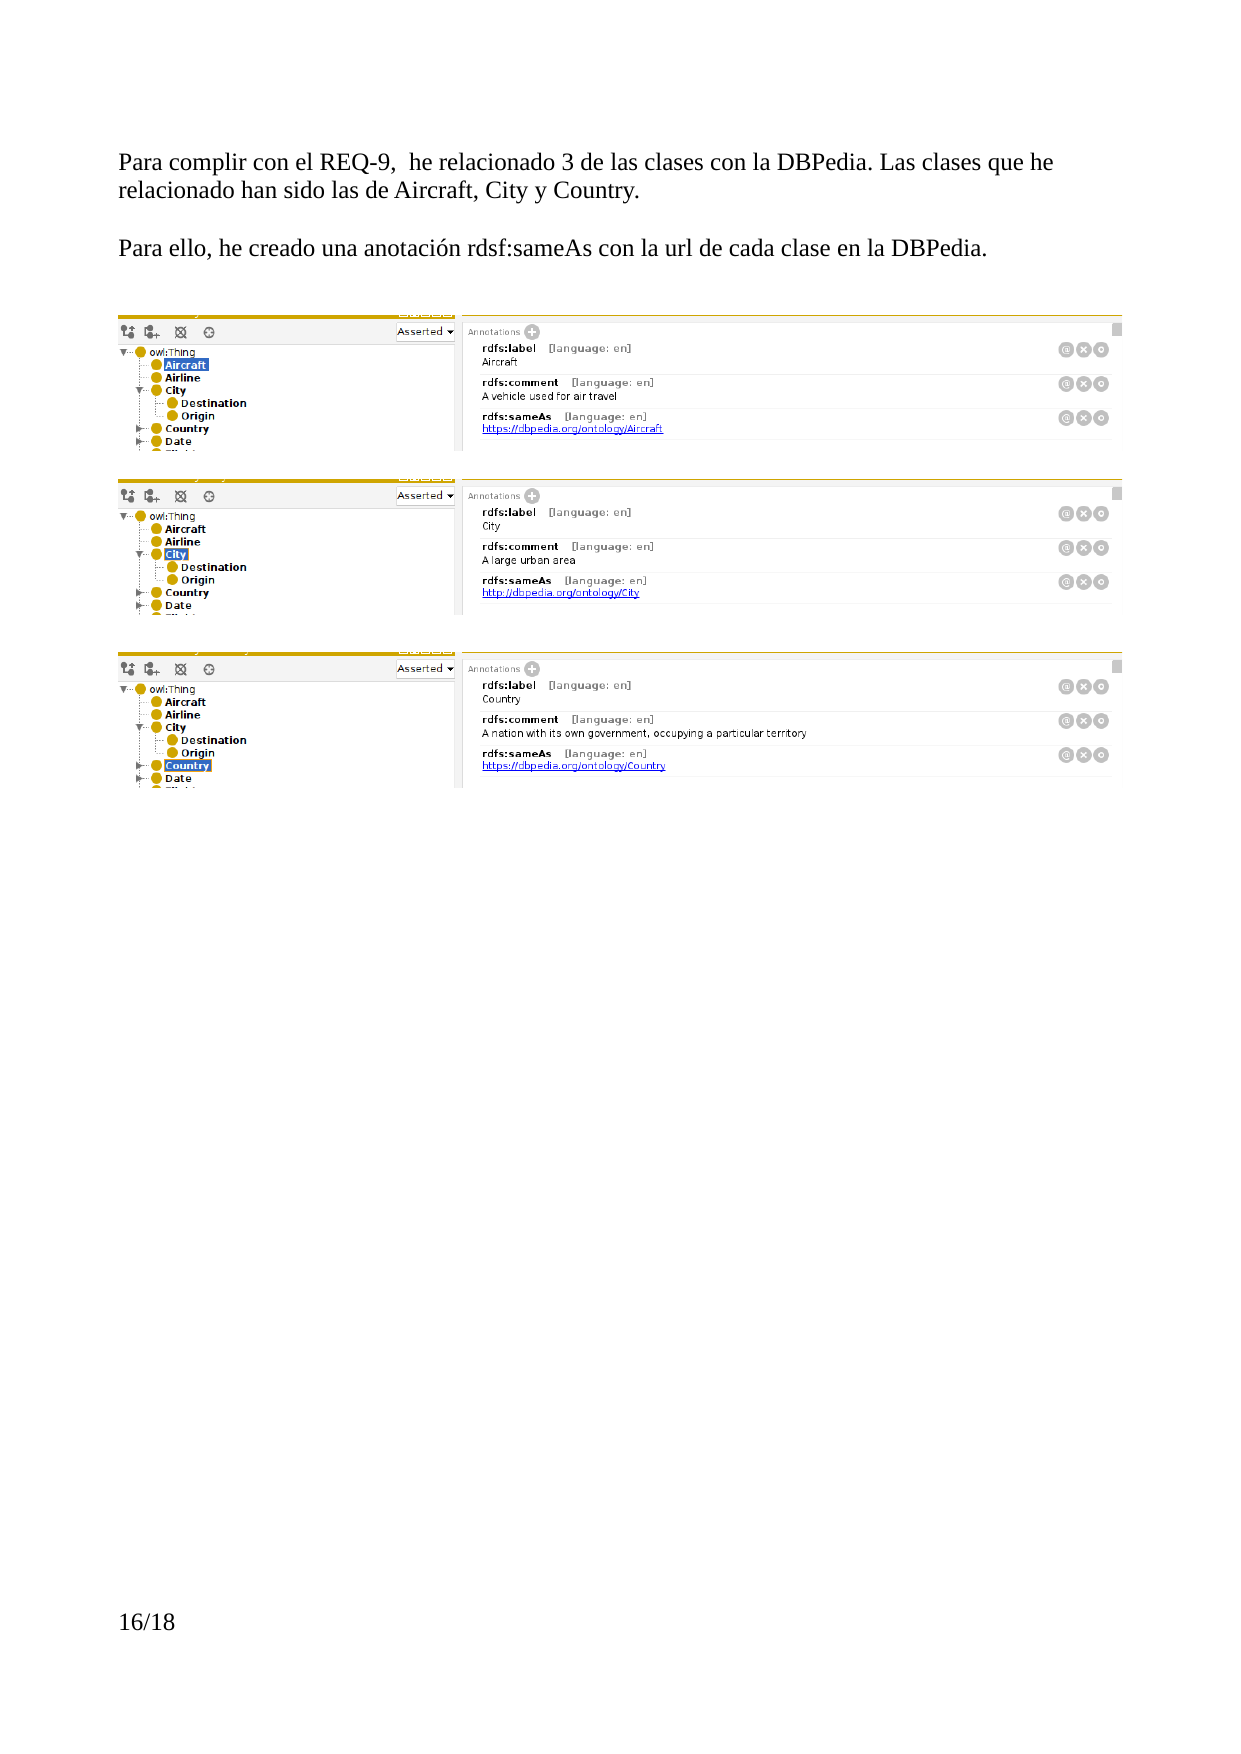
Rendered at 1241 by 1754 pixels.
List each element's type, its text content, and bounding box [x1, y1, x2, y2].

picture [118, 652, 1123, 788]
text Para ello, he creado una anotación rdsf:sameAs con la url de cada clase en la DBPedia. [118, 233, 1122, 262]
picture [118, 479, 1123, 615]
picture [118, 315, 1123, 451]
text Para complir con el REQ-9, he relacionado 3 de las clases con la DBPedia. Las clases que he relacionado han sido las de Aircraft, City y Country. [118, 147, 1122, 204]
